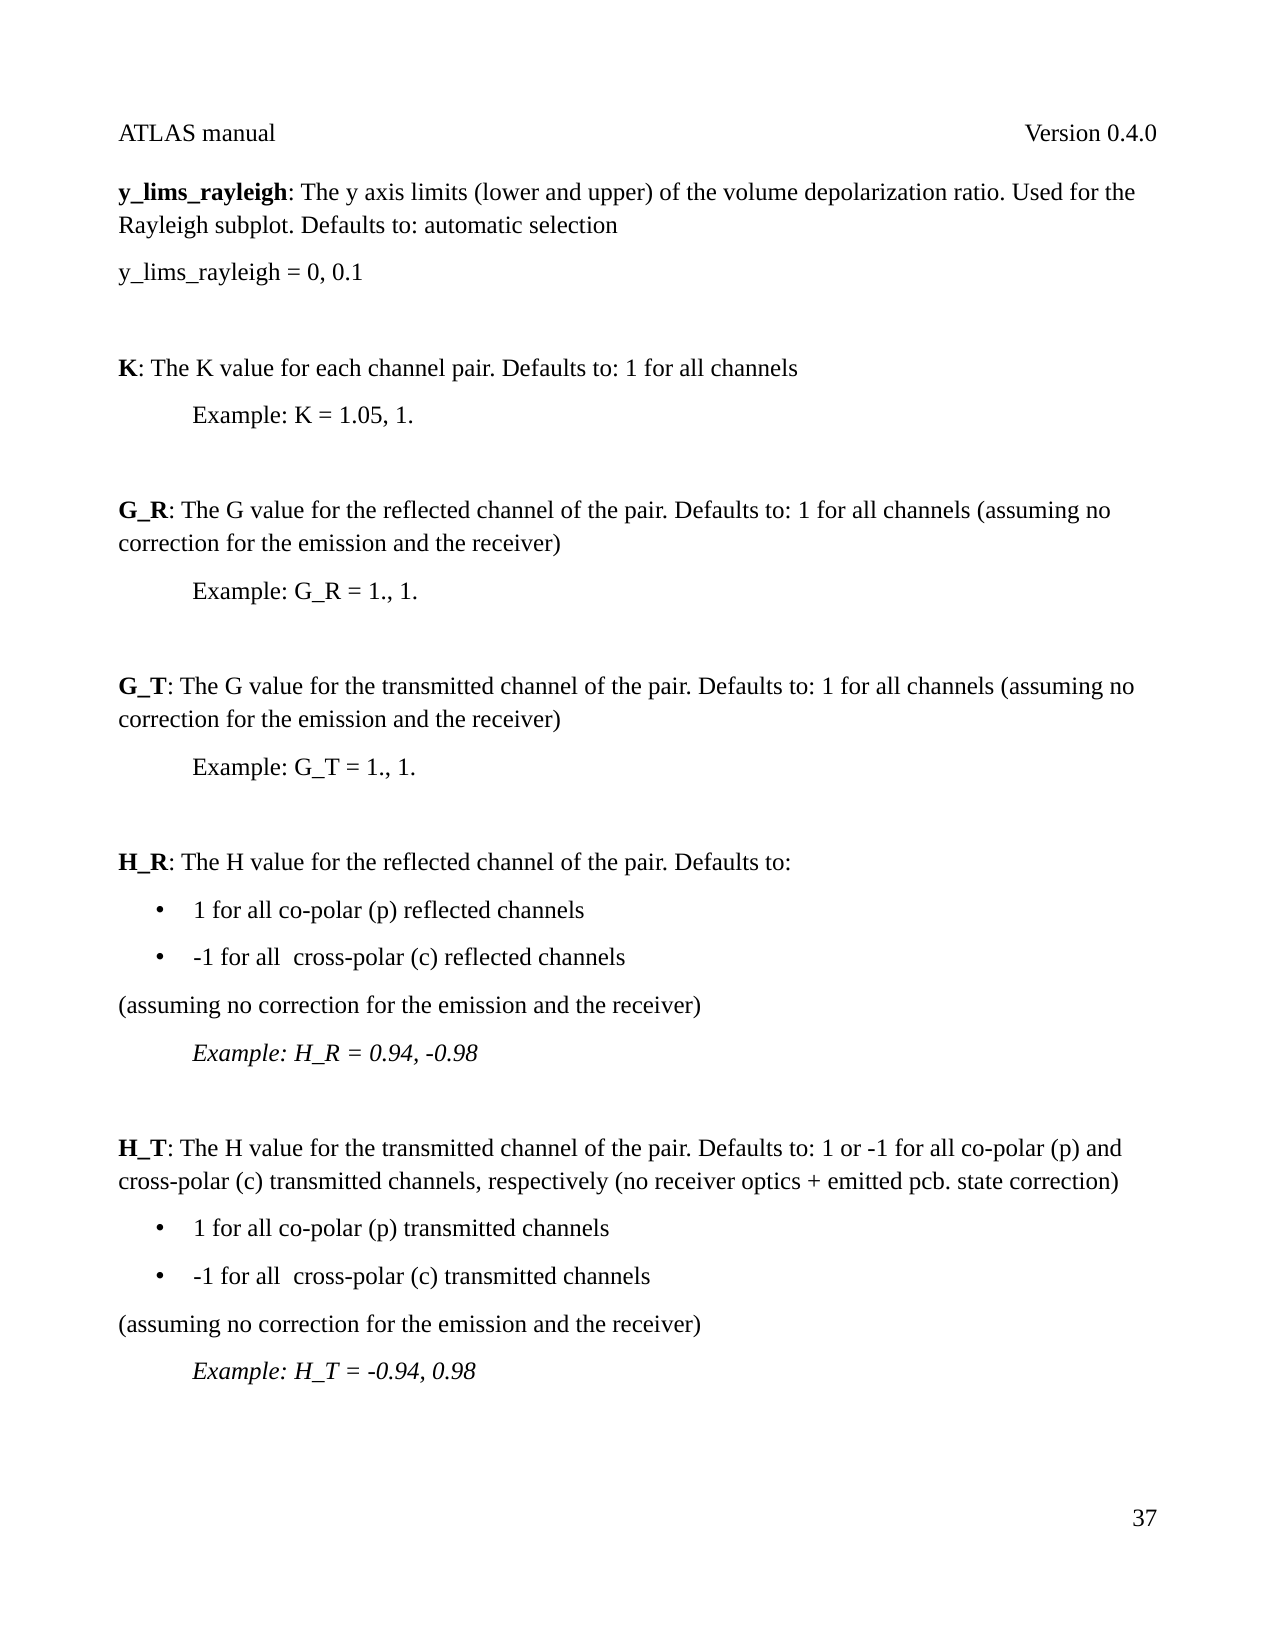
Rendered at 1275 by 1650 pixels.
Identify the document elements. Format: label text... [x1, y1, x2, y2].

list -1 for all cross-polar (c) reflected channels [156, 942, 1157, 971]
text (assuming no correction for the emission and the receiver) [118, 990, 1157, 1019]
text H_R: The H value for the reflected channel of the pair. Defaults to: [118, 847, 1157, 876]
text Example: H_T = -0.94, 0.98 [118, 1356, 1157, 1385]
text G_T: The G value for the transmitted channel of the pair. Defaults to: 1 for all channels (assuming no correction for the emission and the receiver) [118, 671, 1157, 733]
text K: The K value for each channel pair. Defaults to: 1 for all channels [118, 353, 1157, 381]
text Example: H_R = 0.94, -0.98 [118, 1038, 1157, 1066]
text G_R: The G value for the reflected channel of the pair. Defaults to: 1 for all channels (assuming no correction for the emission and the receiver) [118, 496, 1157, 557]
text y_lims_rayleigh: The y axis limits (lower and upper) of the volume depolarization ratio. Used for the Rayleigh subplot. Defaults to: automatic selection [118, 177, 1157, 239]
list -1 for all cross-polar (c) transmitted channels [156, 1261, 1157, 1290]
text H_T: The H value for the transmitted channel of the pair. Defaults to: 1 or -1 for all co-polar (p) and cross-polar (c) transmitted channels, respectively (no receiver optics + emitted pcb. state correction) [118, 1133, 1157, 1194]
text Example: G_T = 1., 1. [118, 752, 1157, 781]
list 1 for all co-polar (p) transmitted channels [156, 1213, 1157, 1242]
list 1 for all co-polar (p) reflected channels [156, 895, 1157, 923]
text Example: G_R = 1., 1. [118, 576, 1157, 605]
text y_lims_rayleigh = 0, 0.1 [118, 257, 1157, 286]
text Example: K = 1.05, 1. [118, 400, 1157, 429]
text (assuming no correction for the emission and the receiver) [118, 1309, 1157, 1337]
